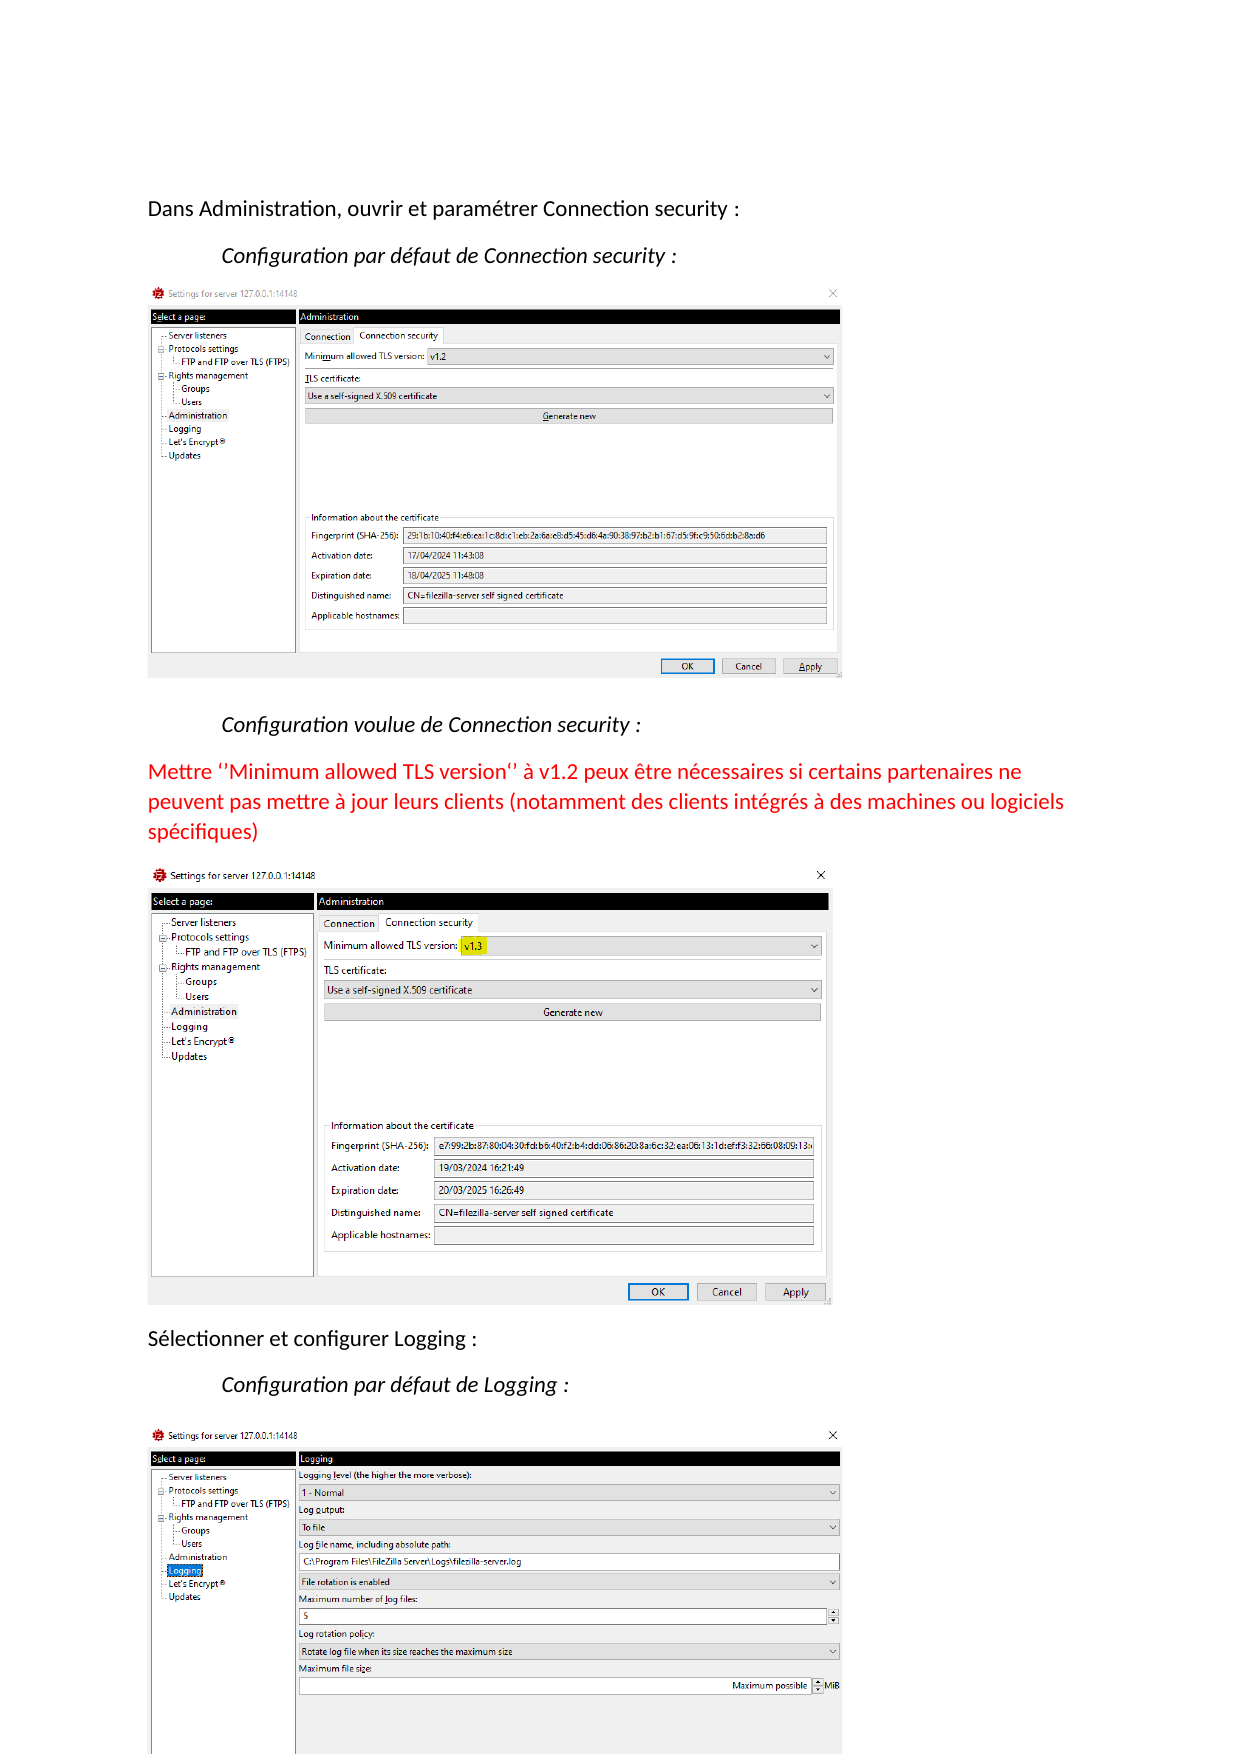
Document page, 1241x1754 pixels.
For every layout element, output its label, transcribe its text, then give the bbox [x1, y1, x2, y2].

text Configuration par défaut de Connection security : [148, 241, 1093, 269]
picture [147, 1426, 843, 1754]
text Dans Administration, ouvrir et paramétrer Connection security : [148, 194, 1093, 222]
text Mettre ‘’Minimum allowed TLS version‘’ à v1.2 peux être nécessaires si certains partenaires ne peuvent pas mettre à jour leurs clients (notamment des clients intégrés à des machines ou logiciels spécifiques) [148, 757, 1093, 845]
text Sélectionner et configurer Logging : [148, 1324, 1093, 1352]
text Configuration voulue de Connection security : [148, 710, 1093, 738]
picture [147, 864, 833, 1305]
picture [147, 285, 843, 678]
text Configuration par défaut de Logging : [148, 1371, 1093, 1398]
